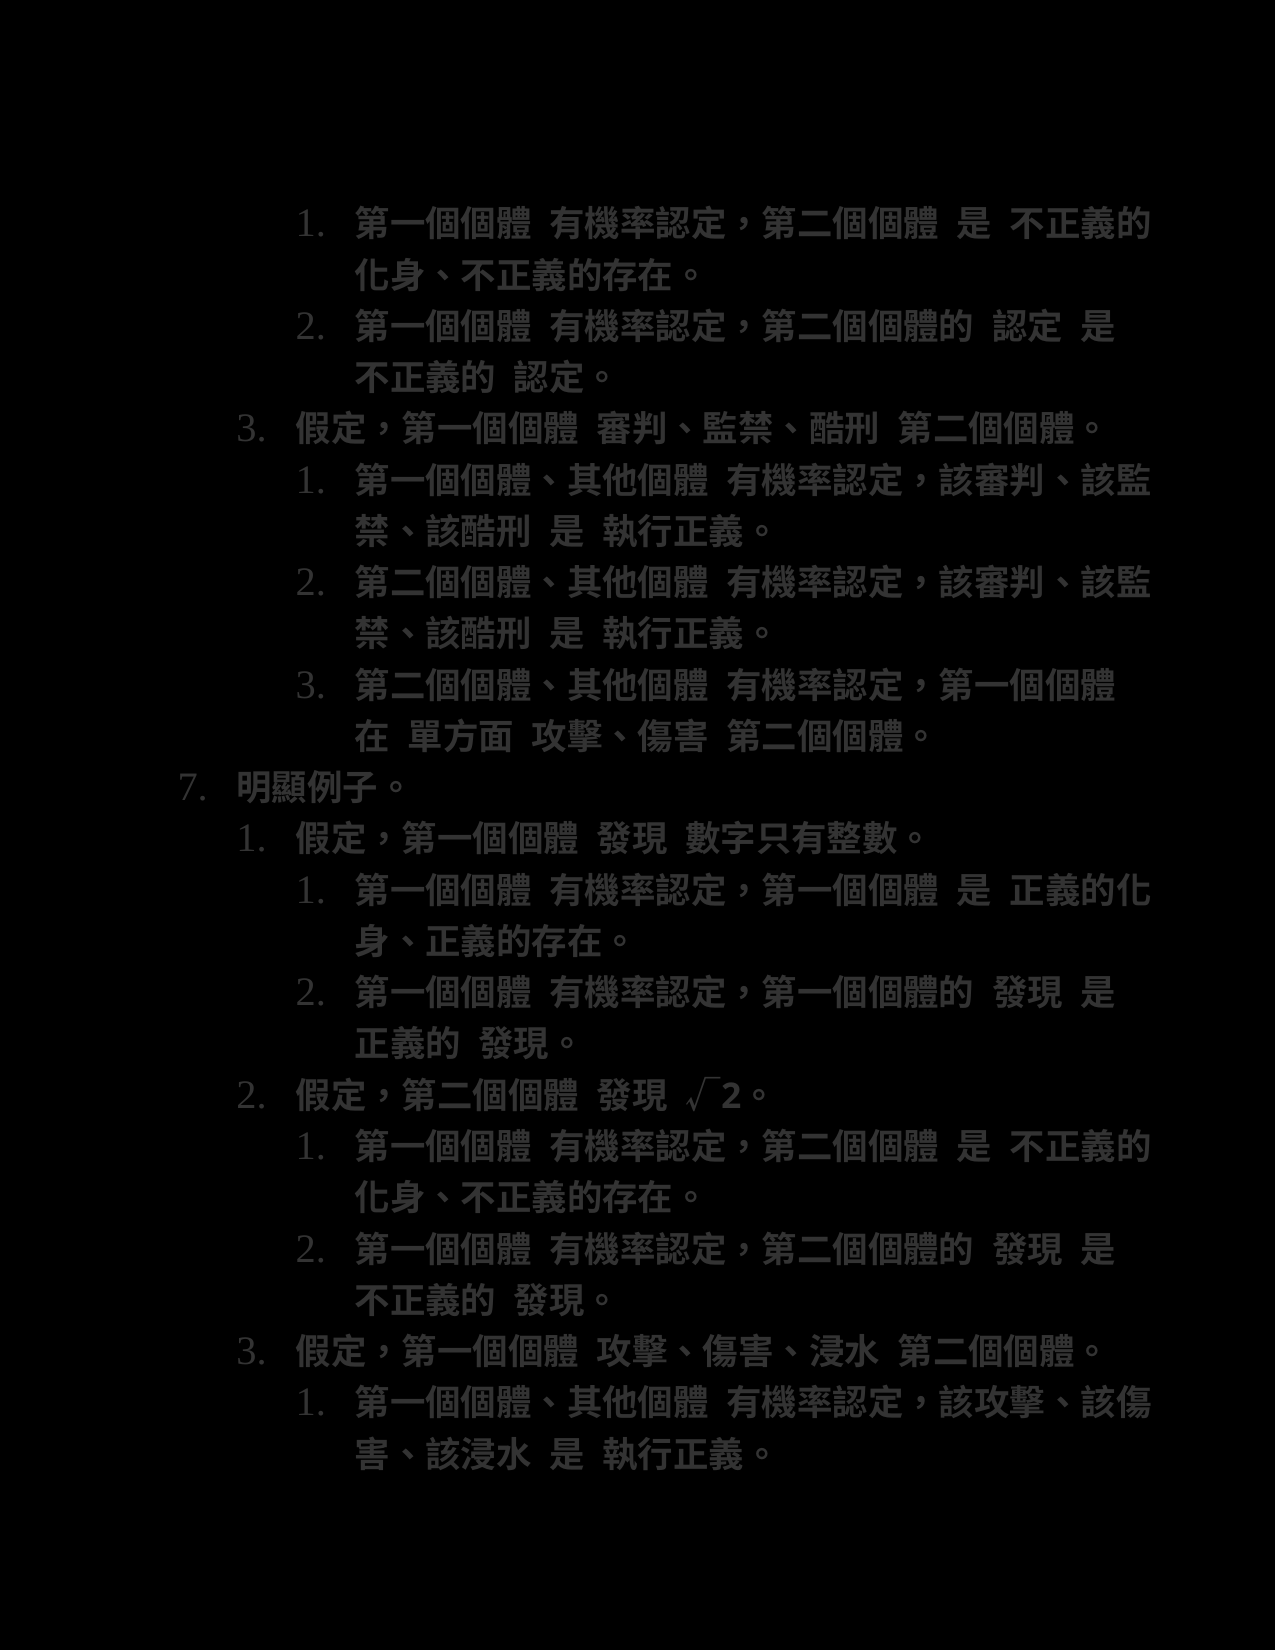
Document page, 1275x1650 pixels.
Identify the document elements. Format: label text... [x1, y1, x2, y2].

list 第一個個體 有機率認定，第二個個體的 發現 是 不正義的 發現。 [295, 1221, 1157, 1323]
list 第一個個體、其他個體 有機率認定，該攻擊、該傷害、該浸水 是 執行正義。 [295, 1375, 1157, 1477]
list 假定，第一個個體 攻擊、傷害、浸水 第二個個體。 [236, 1323, 1157, 1375]
list 第一個個體 有機率認定，第二個個體的 認定 是 不正義的 認定。 [295, 298, 1157, 401]
list 假定，第一個個體 發現 數字只有整數。 [236, 811, 1157, 862]
list 第一個個體 有機率認定，第二個個體 是 不正義的化身、不正義的存在。 [295, 1118, 1157, 1221]
list 第一個個體 有機率認定，第一個個體的 發現 是 正義的 發現。 [295, 964, 1157, 1067]
list 第一個個體、其他個體 有機率認定，該審判、該監禁、該酷刑 是 執行正義。 [295, 452, 1157, 554]
list 第一個個體 有機率認定，第一個個體 是 正義的化身、正義的存在。 [295, 862, 1157, 964]
list 明顯例子。 [177, 759, 1157, 811]
list 假定，第二個個體 發現 √2。 [236, 1067, 1157, 1118]
list 第二個個體、其他個體 有機率認定，該審判、該監禁、該酷刑 是 執行正義。 [295, 554, 1157, 657]
list 第一個個體 有機率認定，第二個個體 是 不正義的化身、不正義的存在。 [295, 196, 1157, 298]
list 假定，第一個個體 審判、監禁、酷刑 第二個個體。 [236, 401, 1157, 452]
list 第二個個體、其他個體 有機率認定，第一個個體 在 單方面 攻擊、傷害 第二個個體。 [295, 657, 1157, 759]
